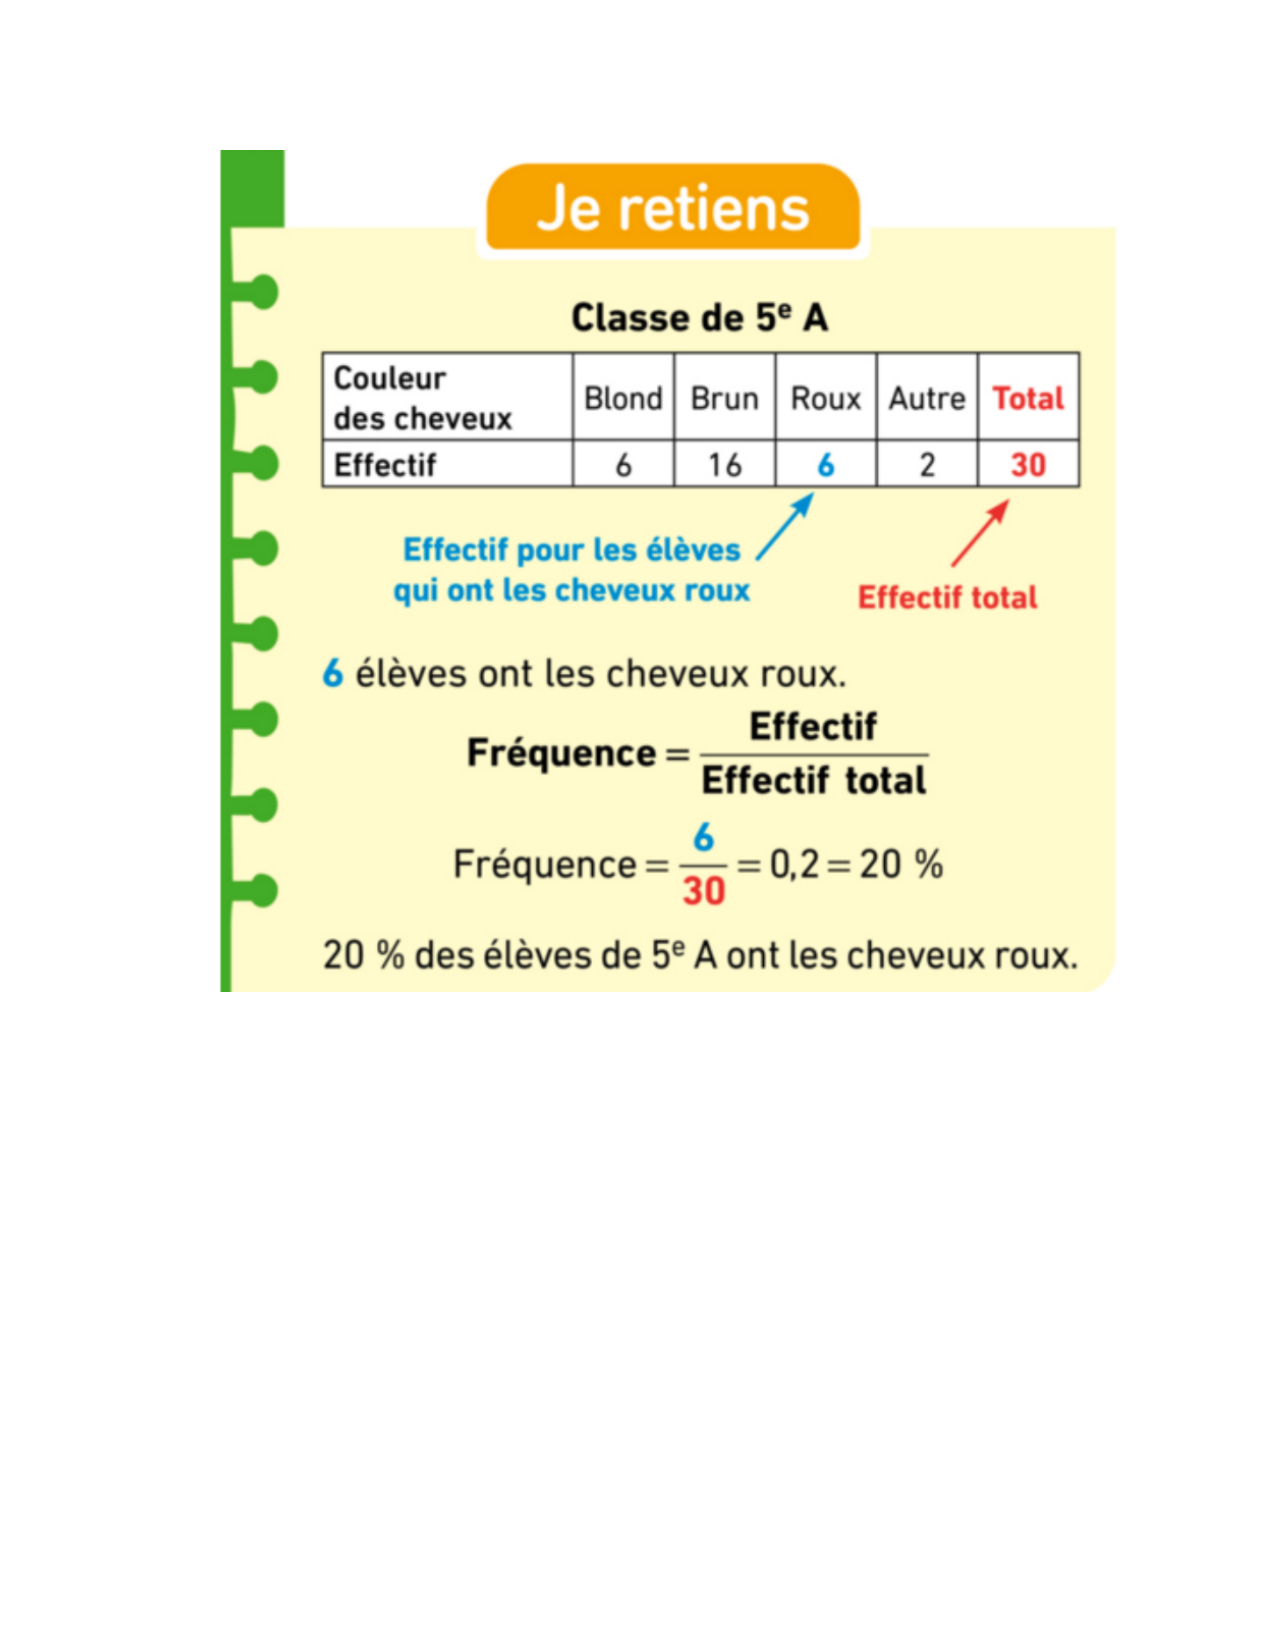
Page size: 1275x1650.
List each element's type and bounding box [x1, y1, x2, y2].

picture [206, 150, 1211, 992]
